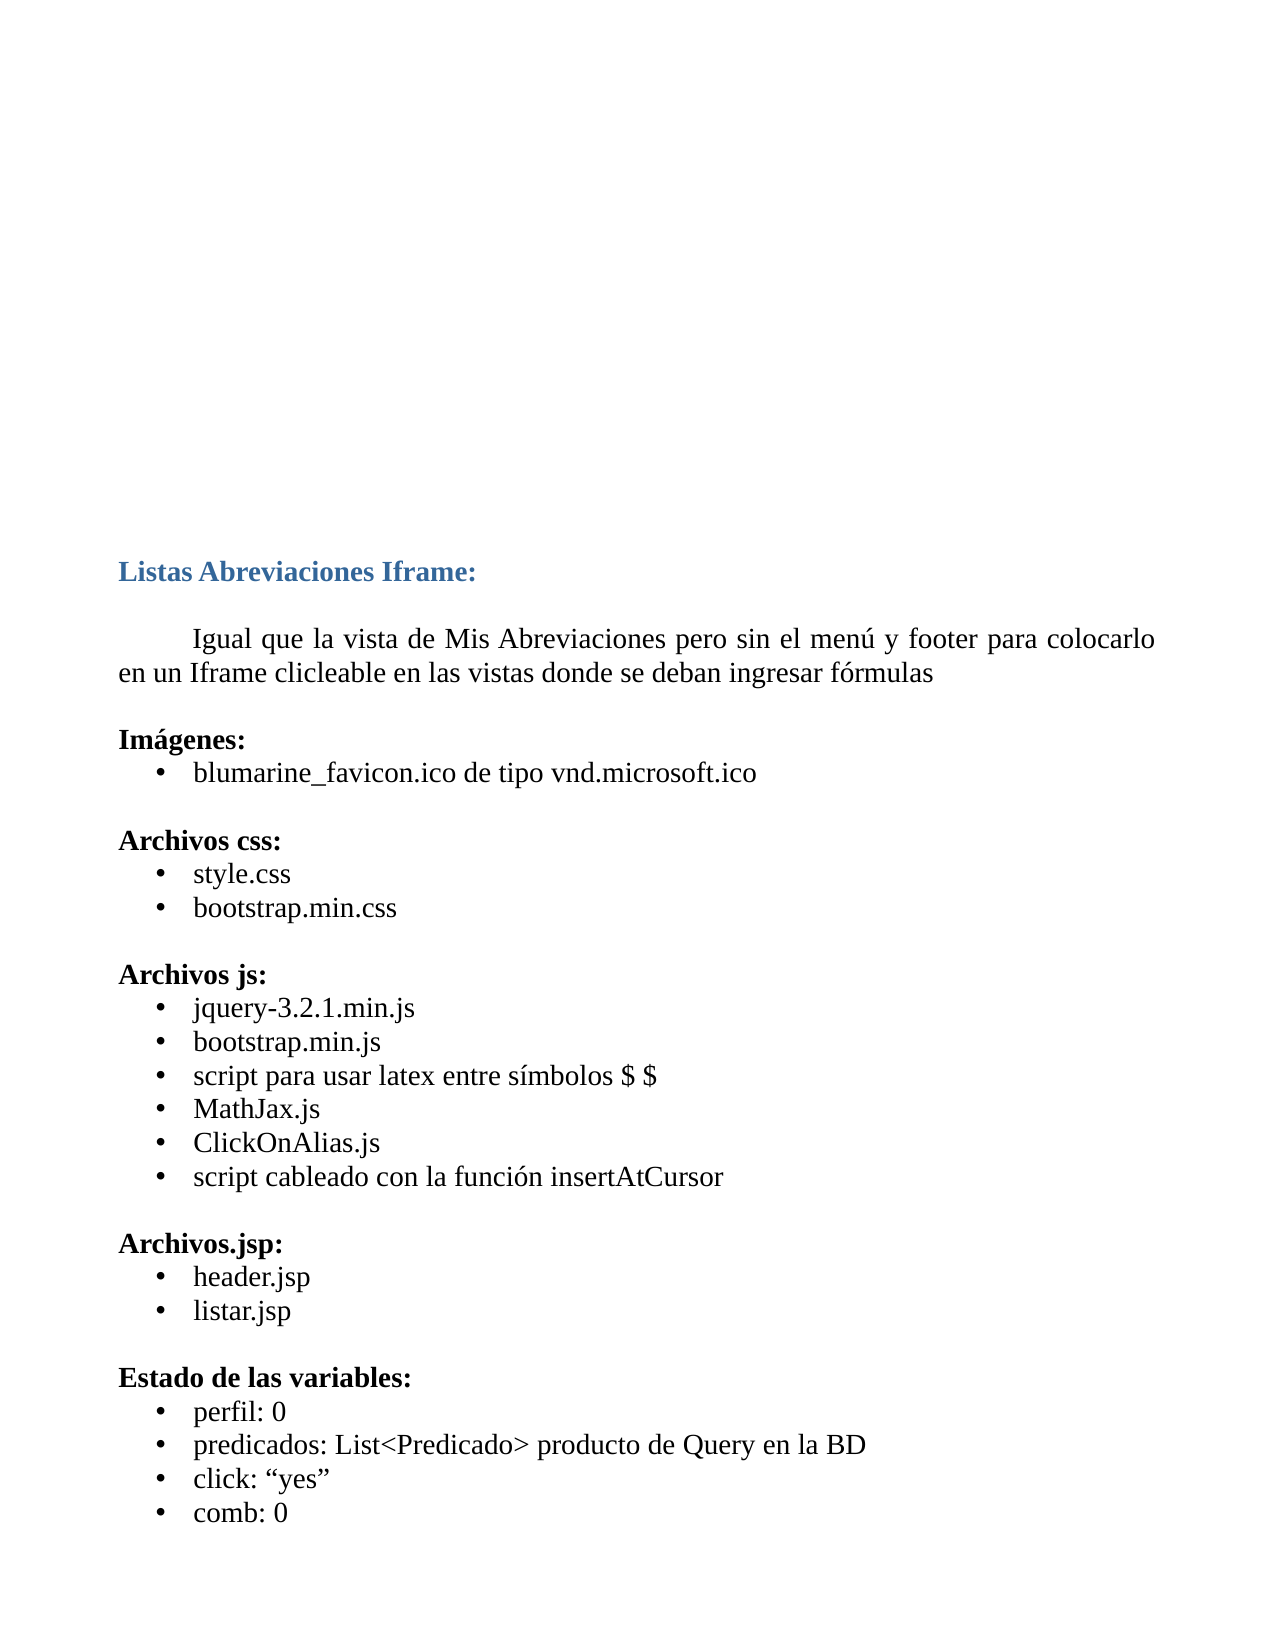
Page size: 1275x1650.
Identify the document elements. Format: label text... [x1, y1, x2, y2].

list comb: 0 [156, 1495, 1157, 1528]
list blumarine_favicon.ico de tipo vnd.microsoft.ico [156, 755, 1157, 789]
text Archivos js: [118, 957, 1157, 991]
text Archivos.jsp: [118, 1226, 1157, 1259]
list script cableado con la función insertAtCursor [156, 1159, 1157, 1192]
list script para usar latex entre símbolos $ $ [156, 1058, 1157, 1091]
list jquery-3.2.1.min.js [156, 991, 1157, 1024]
list click: “yes” [156, 1461, 1157, 1495]
text Imágenes: [118, 722, 1157, 755]
text Igual que la vista de Mis Abreviaciones pero sin el menú y footer para colocarlo en un Iframe clicleable en las vistas donde se deban ingresar fórmulas [118, 621, 1157, 688]
list bootstrap.min.css [156, 890, 1157, 923]
text Listas Abreviaciones Iframe: [118, 554, 1157, 588]
list predicados: List<Predicado> producto de Query en la BD [156, 1427, 1157, 1461]
list listar.jsp [156, 1293, 1157, 1327]
list MathJax.js [156, 1091, 1157, 1125]
text Archivos css: [118, 823, 1157, 856]
list header.jsp [156, 1259, 1157, 1293]
text Estado de las variables: [118, 1360, 1157, 1394]
list ClickOnAlias.js [156, 1125, 1157, 1159]
list bootstrap.min.js [156, 1024, 1157, 1058]
list style.css [156, 856, 1157, 890]
list perfil: 0 [156, 1394, 1157, 1427]
